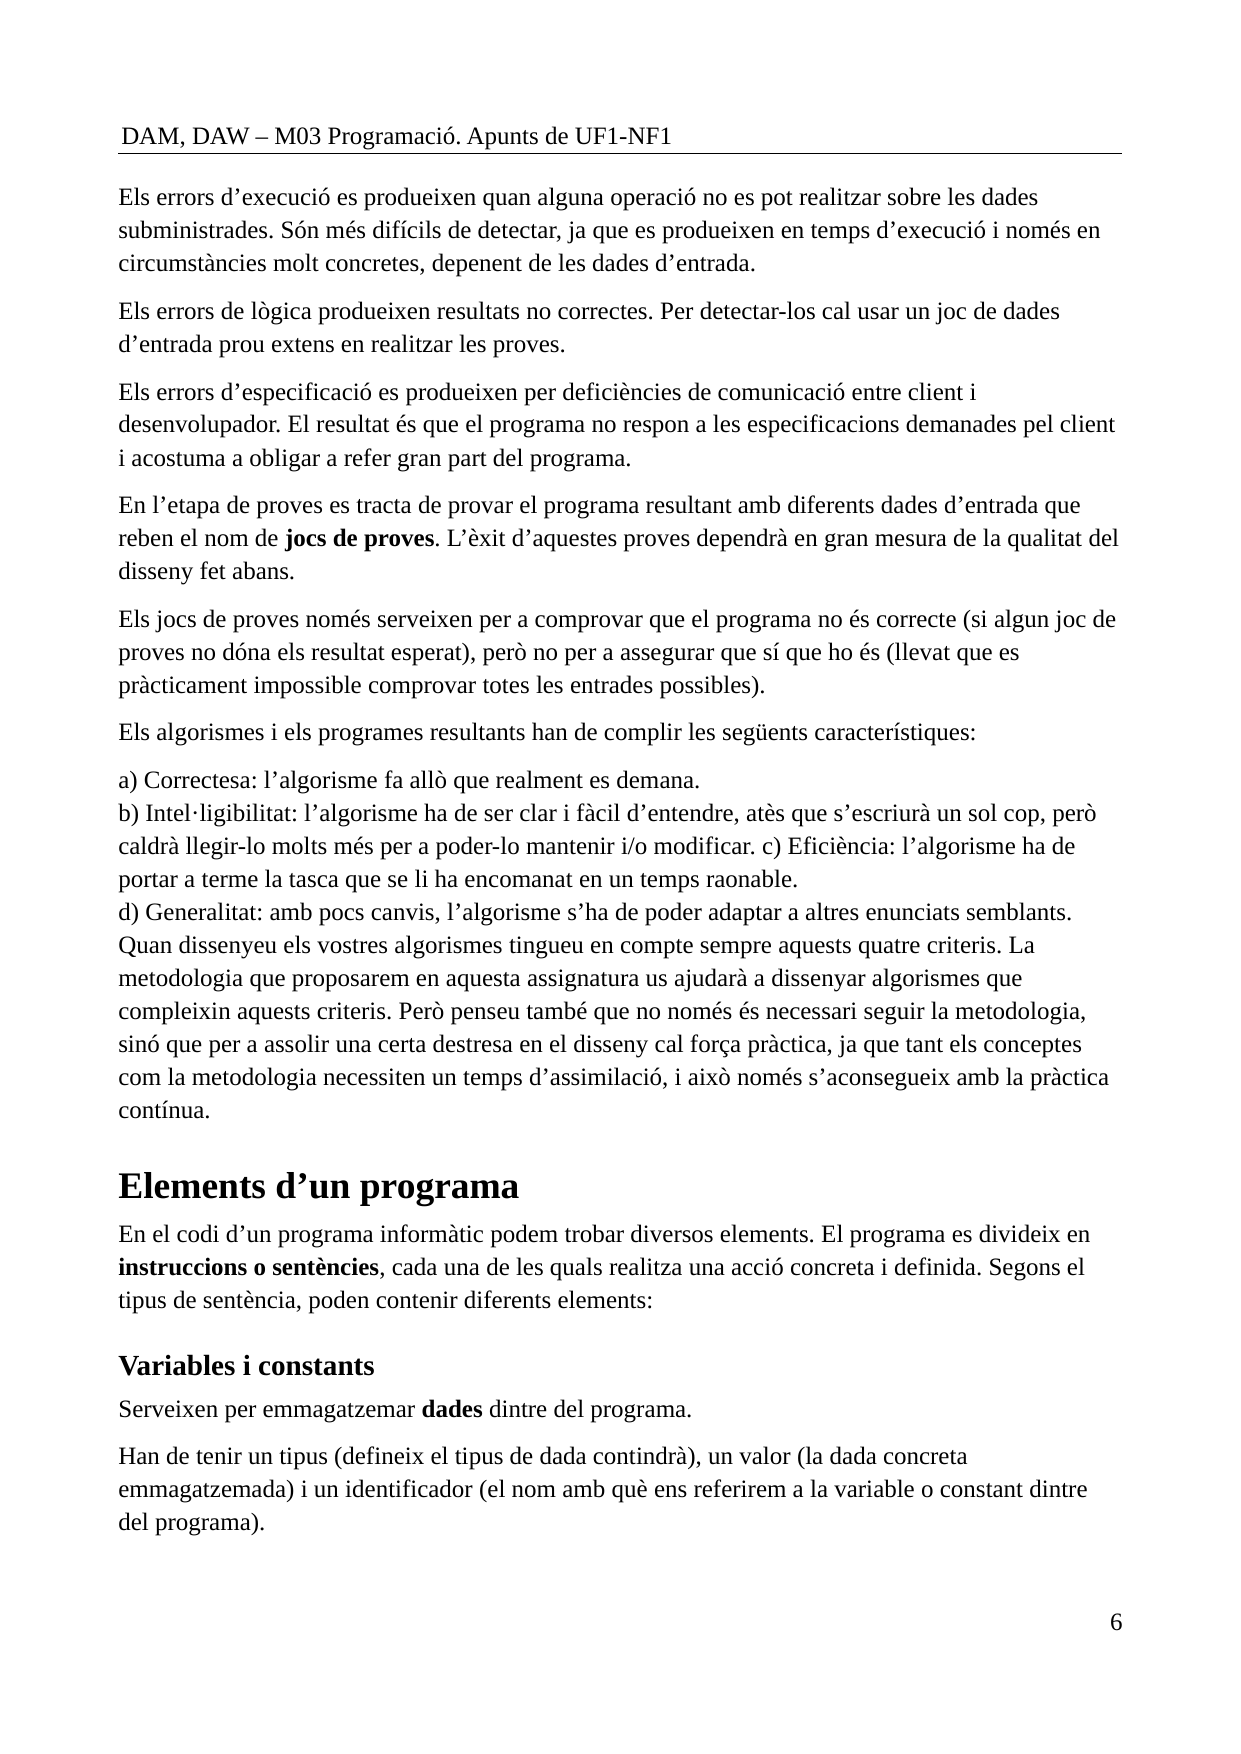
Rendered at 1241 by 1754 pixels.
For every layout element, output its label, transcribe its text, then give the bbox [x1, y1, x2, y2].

text Els errors d’execució es produeixen quan alguna operació no es pot realitzar sobre les dades subministrades. Són més difícils de detectar, ja que es produeixen en temps d’execució i només en circumstàncies molt concretes, depenent de les dades d’entrada. [118, 182, 1122, 277]
subtitle Variables i constants [118, 1348, 1122, 1381]
subtitle Elements d’un programa [118, 1164, 1122, 1207]
text Els errors d’especificació es produeixen per deficiències de comunicació entre client i desenvolupador. El resultat és que el programa no respon a les especificacions demanades pel client i acostuma a obligar a refer gran part del programa. [118, 377, 1122, 471]
text En l’etapa de proves es tracta de provar el programa resultant amb diferents dades d’entrada que reben el nom de jocs de proves. L’èxit d’aquestes proves dependrà en gran mesura de la qualitat del disseny fet abans. [118, 490, 1122, 585]
text En el codi d’un programa informàtic podem trobar diversos elements. El programa es divideix en instruccions o sentències, cada una de les quals realitza una acció concreta i definida. Segons el tipus de sentència, poden contenir diferents elements: [118, 1219, 1122, 1314]
text Els jocs de proves només serveixen per a comprovar que el programa no és correcte (si algun joc de proves no dóna els resultat esperat), però no per a assegurar que sí que ho és (llevat que es pràcticament impossible comprovar totes les entrades possibles). [118, 604, 1122, 699]
text a) Correctesa: l’algorisme fa allò que realment es demana. b) Intel·ligibilitat: l’algorisme ha de ser clar i fàcil d’entendre, atès que s’escriurà un sol cop, però caldrà llegir-lo molts més per a poder-lo mantenir i/o modificar. c) Eficiència: l’algorisme ha de portar a terme la tasca que se li ha encomanat en un temps raonable. d) Generalitat: amb pocs canvis, l’algorisme s’ha de poder adaptar a altres enunciats semblants. Quan dissenyeu els vostres algorismes tingueu en compte sempre aquests quatre criteris. La metodologia que proposarem en aquesta assignatura us ajudarà a dissenyar algorismes que compleixin aquests criteris. Però penseu també que no només és necessari seguir la metodologia, sinó que per a assolir una certa destresa en el disseny cal força pràctica, ja que tant els conceptes com la metodologia necessiten un temps d’assimilació, i això només s’aconsegueix amb la pràctica contínua. [118, 765, 1122, 1124]
text Els errors de lògica produeixen resultats no correctes. Per detectar-los cal usar un joc de dades d’entrada prou extens en realitzar les proves. [118, 296, 1122, 358]
text Els algorismes i els programes resultants han de complir les següents característiques: [118, 717, 1122, 746]
text Han de tenir un tipus (defineix el tipus de dada contindrà), un valor (la dada concreta emmagatzemada) i un identificador (el nom amb què ens referirem a la variable o constant dintre del programa). [118, 1441, 1122, 1536]
text Serveixen per emmagatzemar dades dintre del programa. [118, 1394, 1122, 1422]
